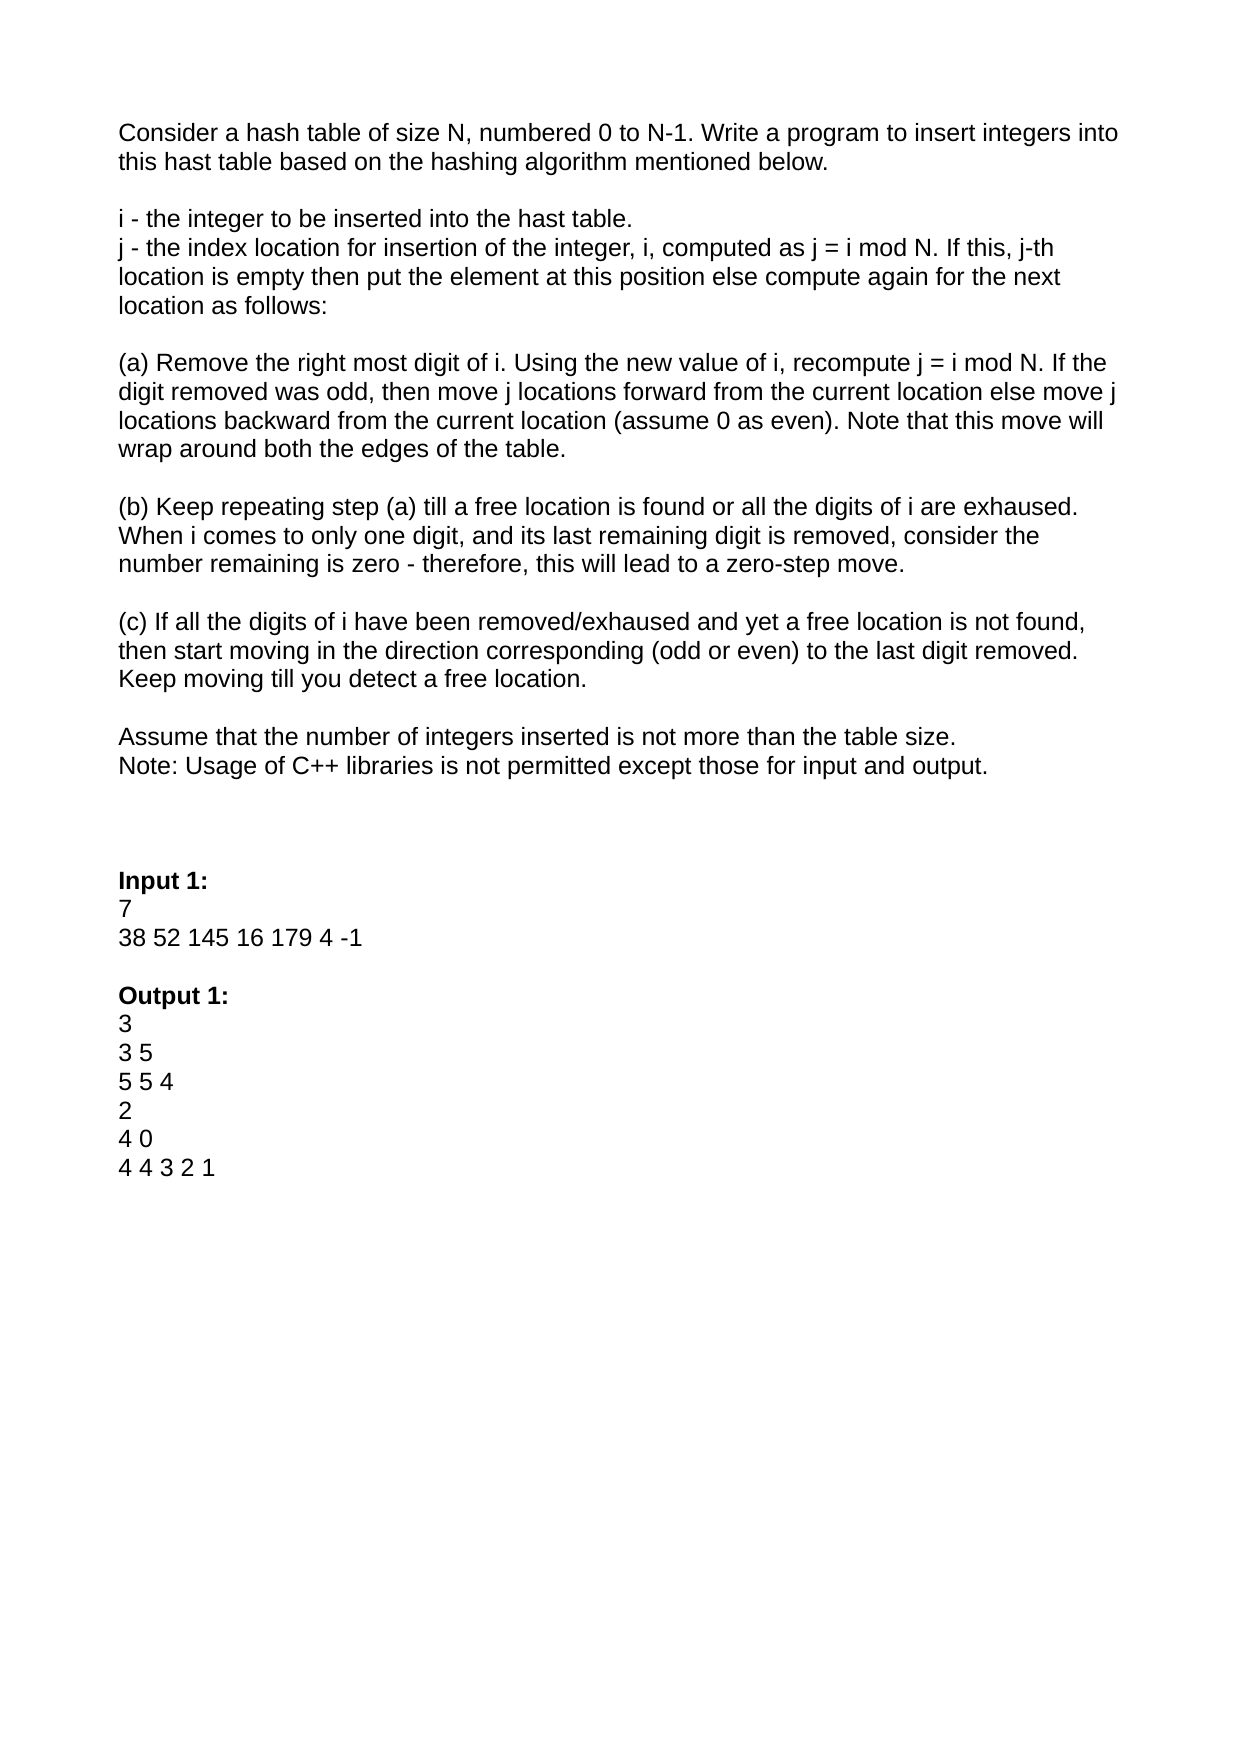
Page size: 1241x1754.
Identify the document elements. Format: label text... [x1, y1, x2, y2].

text Input 1: 7 38 52 145 16 179 4 -1 Output 1: 3 3 5 5 5 4 2 4 0 4 4 3 2 1 [118, 866, 1122, 1182]
text Note: Usage of C++ libraries is not permitted except those for input and output. [118, 751, 1122, 779]
text Consider a hash table of size N, numbered 0 to N-1. Write a program to insert integers into this hast table based on the hashing algorithm mentioned below. i - the integer to be inserted into the hast table. j - the index location for insertion of the integer, i, computed as j = i mod N. If this, j-th location is empty then put the element at this position else compute again for the next location as follows: (a) Remove the right most digit of i. Using the new value of i, recompute j = i mod N. If the digit removed was odd, then move j locations forward from the current location else move j locations backward from the current location (assume 0 as even). Note that this move will wrap around both the edges of the table. (b) Keep repeating step (a) till a free location is found or all the digits of i are exhaused. When i comes to only one digit, and its last remaining digit is removed, consider the number remaining is zero - therefore, this will lead to a zero-step move. (c) If all the digits of i have been removed/exhaused and yet a free location is not found, then start moving in the direction corresponding (odd or even) to the last digit removed. Keep moving till you detect a free location. Assume that the number of integers inserted is not more than the table size. [118, 118, 1122, 751]
